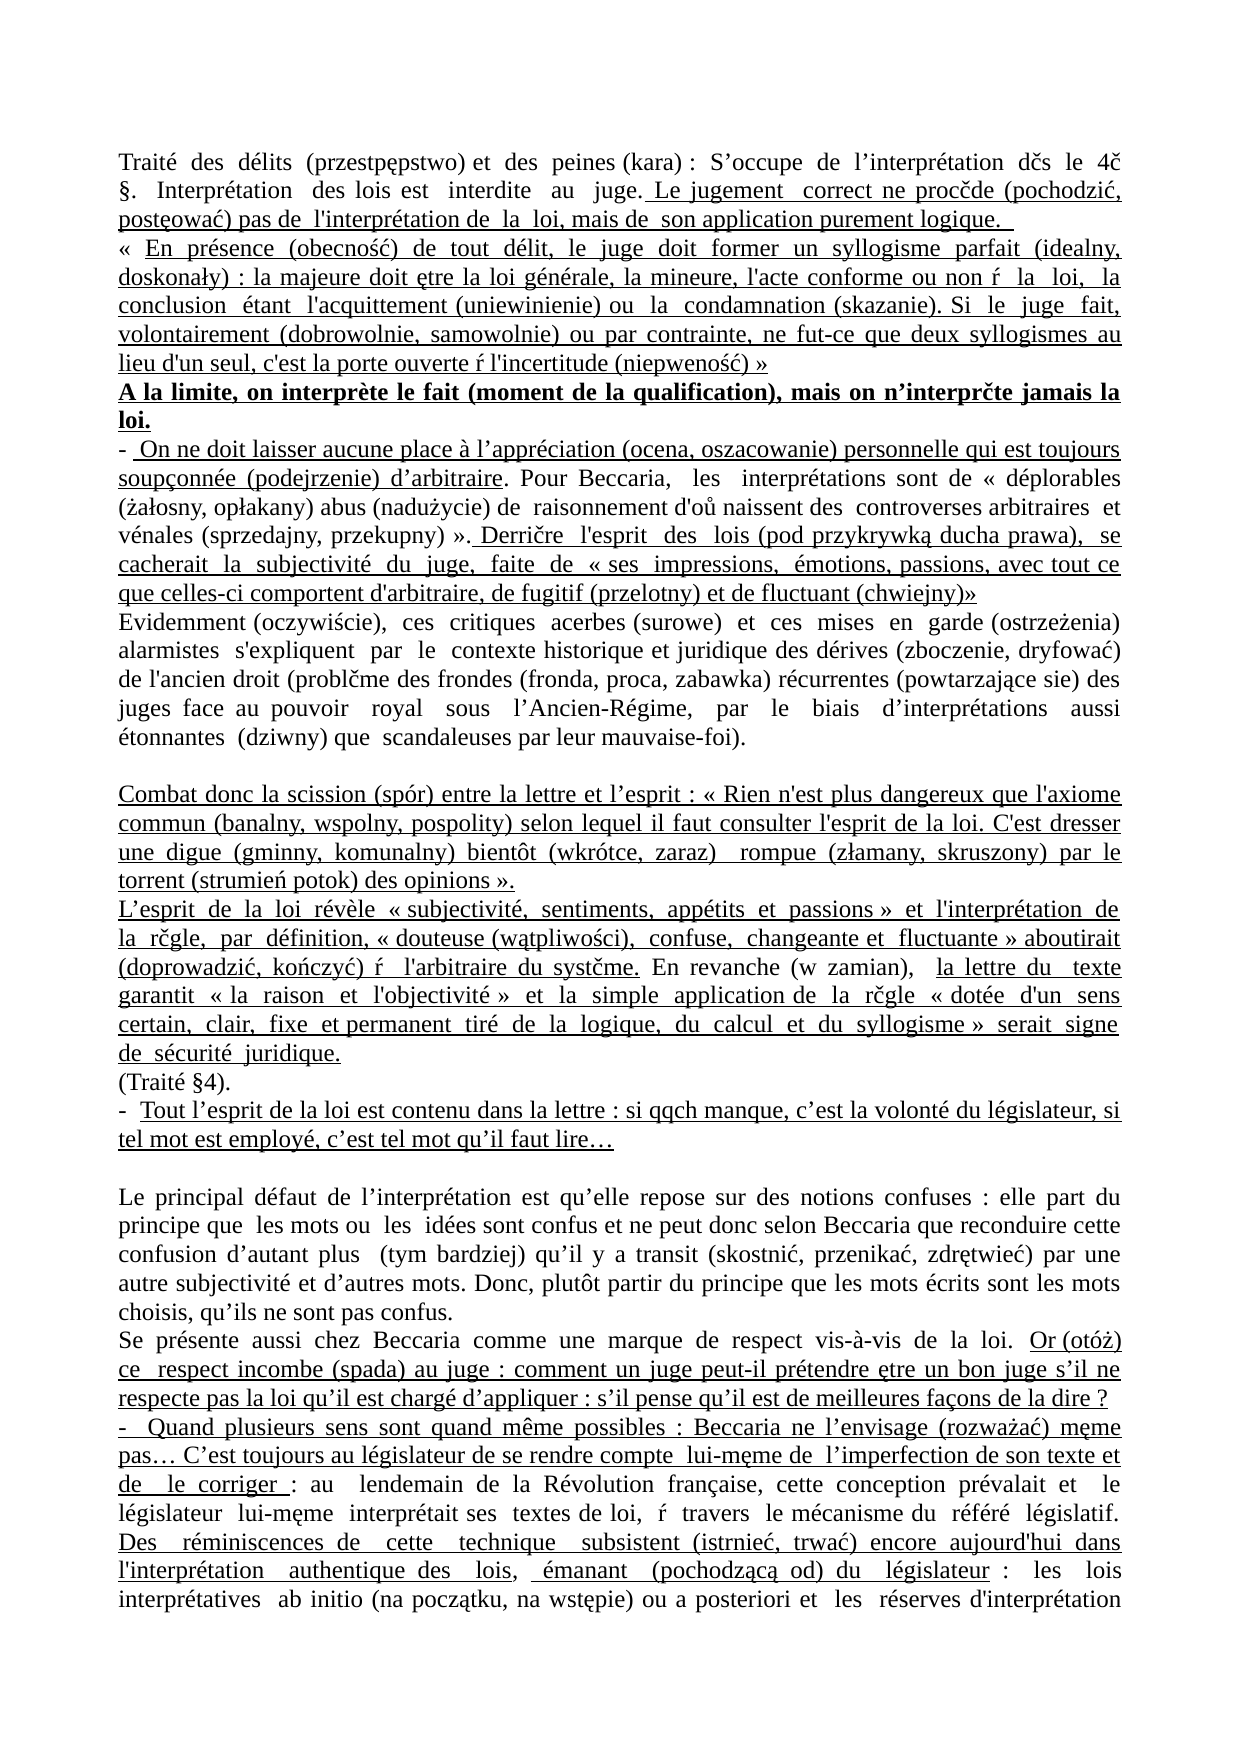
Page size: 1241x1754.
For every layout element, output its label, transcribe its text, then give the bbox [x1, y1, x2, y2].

text « En présence (obecność) de tout délit, le juge doit former un syllogisme parfait (idealny, doskonały) : la majeure doit ętre la loi générale, la mineure, l'acte conforme ou non ŕ la loi, la conclusion étant l'acquittement (uniewinienie) ou la condamnation (skazanie). Si le juge fait, volontairement (dobrowolnie, samowolnie) ou par contrainte, ne fut-ce que deux syllogismes au [118, 233, 1122, 344]
text - Quand plusieurs sens sont quand même possibles : Beccaria ne l’envisage (rozważać) męme [118, 1412, 1122, 1437]
text (Traité §4). [118, 1067, 1122, 1096]
text L’esprit de la loi révèle « subjectivité, sentiments, appétits et passions » et l'interprétation de la rčgle, par définition, « douteuse (wątpliwości), confuse, changeante et fluctuante » aboutirait (doprowadzić, kończyć) ŕ l'arbitraire du systčme. En revanche (w zamian), la lettre du texte garantit « la raison et l'objectivité » et la simple application de la rčgle « dotée d'un sens [118, 894, 1122, 1006]
text commun (banalny, wspolny, pospolity) selon lequel il faut consulter l'esprit de la loi. C'est dresser une digue (gminny, komunalny) bientôt (wkrótce, zaraz) rompue (złamany, skruszony) par le [118, 806, 1122, 862]
text - Tout l’esprit de la loi est contenu dans la lettre : si qqch manque, c’est la volonté du législateur, si tel mot est employé, c’est tel mot qu’il faut lire… [118, 1096, 1122, 1153]
text certain, clair, fixe et permanent tiré de la logique, du calcul et du syllogisme » serait signe de sécurité juridique. [118, 1007, 1122, 1067]
text Traité des délits (przestpępstwo) et des peines (kara) : S’occupe de l’interprétation dčs le 4č §. Interprétation des lois est interdite au juge. Le jugement correct ne procčde (pochodzić, postęować) pas de l'interprétation de la loi, mais de son application purement logique. [118, 147, 1122, 233]
text - On ne doit laisser aucune place à l’appréciation (ocena, oszacowanie) personnelle qui est toujours soupçonnée (podejrzenie) d’arbitraire. Pour Beccaria, les interprétations sont de « déplorables (żałosny, opłakany) abus (nadużycie) de raisonnement d'oů naissent des controverses arbitraires et vénales (sprzedajny, przekupny) ». Derričre l'esprit des lois (pod przykrywką ducha prawa), se cacherait la subjectivité du juge, faite de « ses impressions, émotions, passions, avec tout ce que celles-ci comportent d'arbitraire, de fugitif (przelotny) et de fluctuant (chwiejny)» [118, 434, 1122, 607]
text Se présente aussi chez Beccaria comme une marque de respect vis-à-vis de la loi. Or (otóż) ce respect incombe (spada) au juge : comment un juge peut-il prétendre ętre un bon juge s’il ne respecte pas la loi qu’il est chargé d’appliquer : s’il pense qu’il est de meilleures façons de la dire ? [118, 1326, 1122, 1412]
text pas… C’est toujours au législateur de se rendre compte lui-męme de l’imperfection de son texte et de le corriger : au lendemain de la Révolution française, cette conception prévalait et le législateur lui-męme interprétait ses textes de loi, ŕ travers le mécanisme du référé législatif. Des réminiscences de cette technique subsistent (istrnieć, trwać) encore aujourd'hui dans [118, 1438, 1122, 1552]
text l'interprétation authentique des lois, émanant (pochodzącą od) du législateur : les lois interprétatives ab initio (na początku, na wstępie) ou a posteriori et les réserves d'interprétation [118, 1553, 1122, 1613]
text Le principal défaut de l’interprétation est qu’elle repose sur des notions confuses : elle part du principe que les mots ou les idées sont confus et ne peut donc selon Beccaria que reconduire cette confusion d’autant plus (tym bardziej) qu’il y a transit (skostnić, przenikać, zdrętwieć) par une autre subjectivité et d’autres mots. Donc, plutôt partir du principe que les mots écrits sont les mots choisis, qu’ils ne sont pas confus. [118, 1182, 1122, 1326]
text A la limite, on interprète le fait (moment de la qualification), mais on n’interprčte jamais la loi. [118, 377, 1122, 434]
text torrent (strumień potok) des opinions ». [118, 863, 1122, 894]
text lieu d'un seul, c'est la porte ouverte ŕ l'incertitude (niepweność) » [118, 346, 1122, 377]
text Evidemment (oczywiście), ces critiques acerbes (surowe) et ces mises en garde (ostrzeżenia) alarmistes s'expliquent par le contexte historique et juridique des dérives (zboczenie, dryfować) de l'ancien droit (problčme des frondes (fronda, proca, zabawka) récurrentes (powtarzające sie) des juges face au pouvoir royal sous l’Ancien-Régime, par le biais d’interprétations aussi étonnantes (dziwny) que scandaleuses par leur mauvaise-foi). [118, 607, 1122, 751]
text Combat donc la scission (spór) entre la lettre et l’esprit : « Rien n'est plus dangereux que l'axiome [118, 779, 1122, 804]
